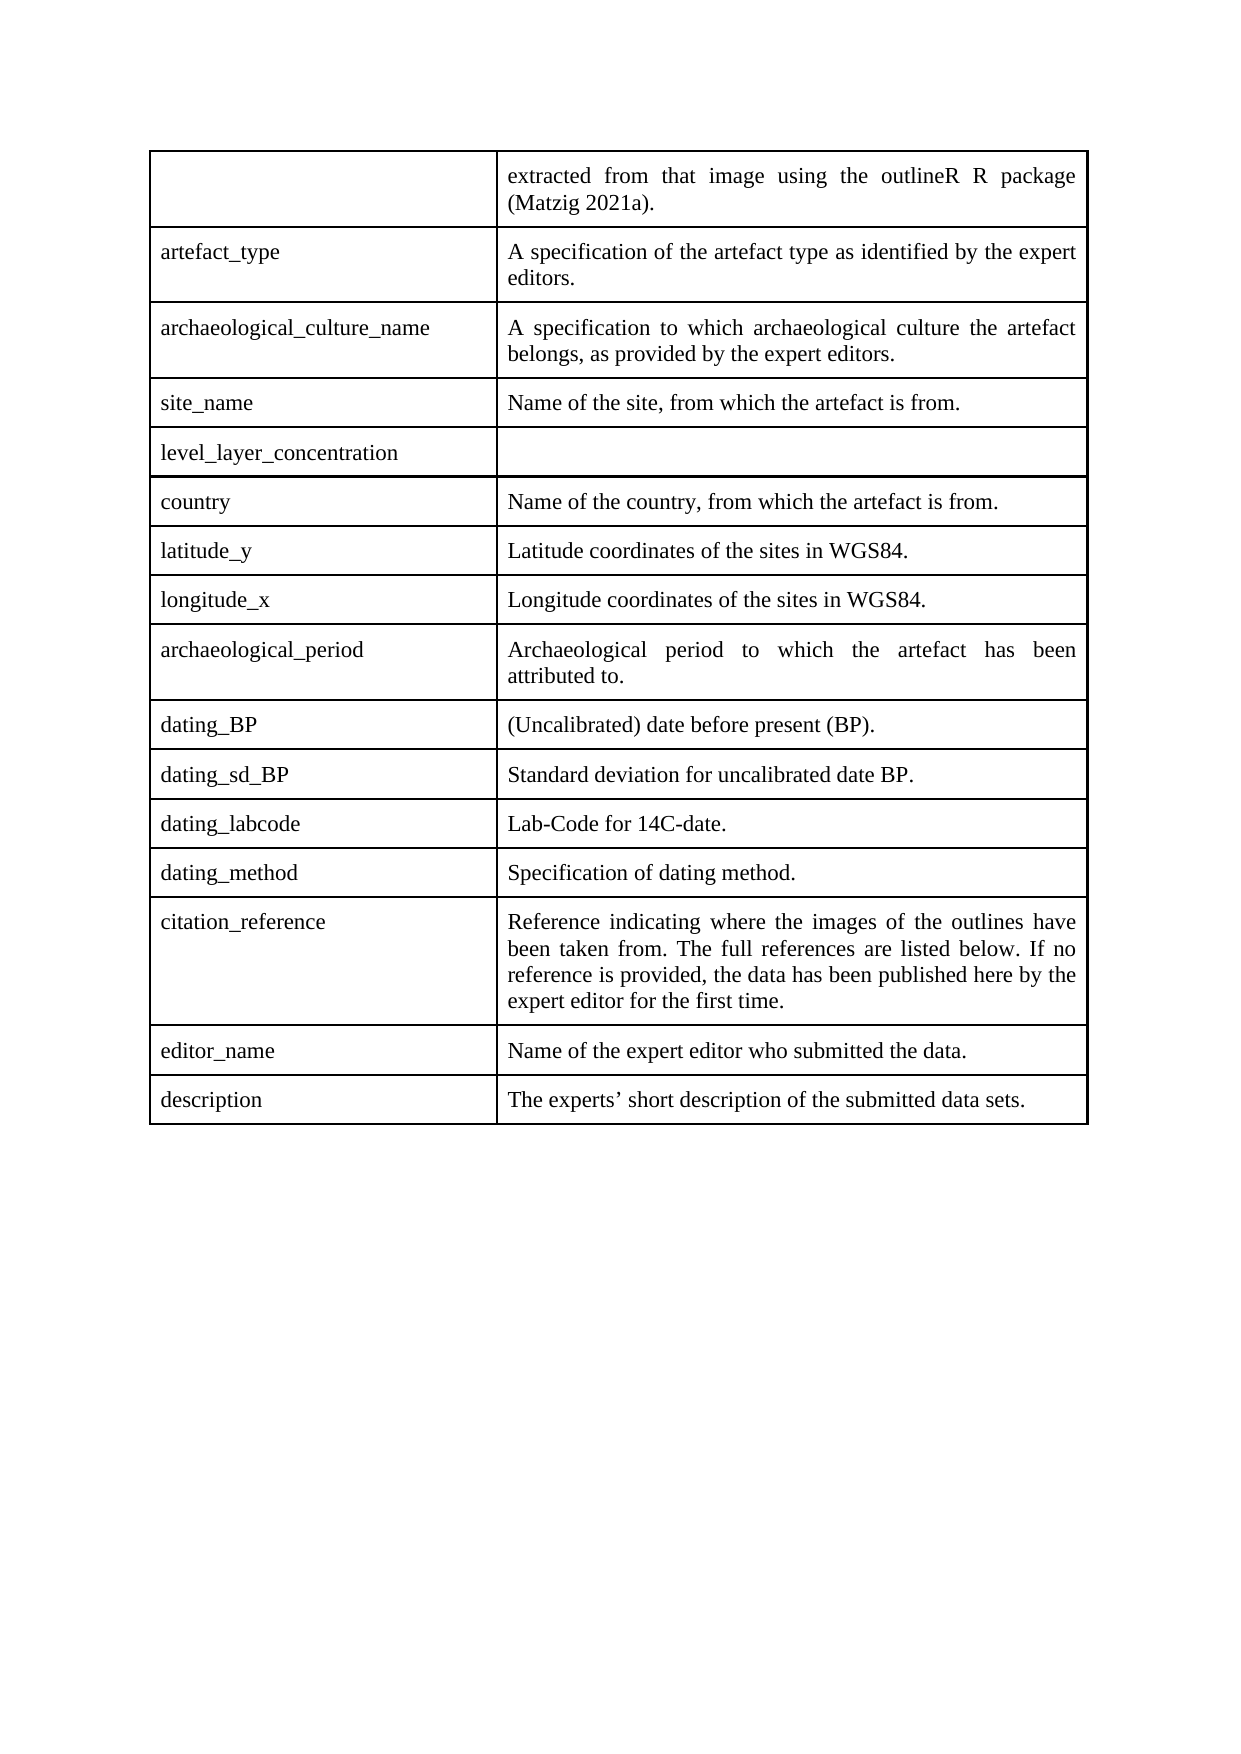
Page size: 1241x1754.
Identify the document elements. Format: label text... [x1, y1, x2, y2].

table_cell Specification of dating method. [498, 849, 1086, 896]
table_cell site_name [151, 379, 496, 426]
table_cell Longitude coordinates of the sites in WGS84. [498, 576, 1086, 623]
table_cell archaeological_period [151, 625, 496, 699]
table_cell [151, 152, 496, 226]
table_cell artefact_type [151, 228, 496, 301]
table_cell editor_name [151, 1026, 496, 1073]
table_cell The experts’ short description of the submitted data sets. [498, 1076, 1086, 1123]
table_cell [498, 428, 1086, 475]
table_cell longitude_x [151, 576, 496, 623]
table_cell archaeological_culture_name [151, 303, 496, 377]
table_cell dating_labcode [151, 800, 496, 847]
table_cell Latitude coordinates of the sites in WGS84. [498, 527, 1086, 574]
table_cell A specification to which archaeological culture the artefact belongs, as provided by the expert editors. [498, 303, 1086, 377]
table_cell latitude_y [151, 527, 496, 574]
table_cell description [151, 1076, 496, 1123]
table_cell Name of the expert editor who submitted the data. [498, 1026, 1086, 1073]
table_cell dating_BP [151, 701, 496, 748]
table_cell Lab-Code for 14C-date. [498, 800, 1086, 847]
table_cell Standard deviation for uncalibrated date BP. [498, 750, 1086, 797]
table_cell Name of the country, from which the artefact is from. [498, 478, 1086, 525]
table_cell dating_sd_BP [151, 750, 496, 797]
table_cell Archaeological period to which the artefact has been attributed to. [498, 625, 1086, 699]
table_cell level_layer_concentration [151, 428, 496, 475]
table_cell (Uncalibrated) date before present (BP). [498, 701, 1086, 748]
table_cell citation_reference [151, 898, 496, 1024]
table_cell extracted from that image using the outlineR R package (Matzig 2021a). [498, 152, 1086, 226]
table_cell A specification of the artefact type as identified by the expert editors. [498, 228, 1086, 301]
table_cell country [151, 478, 496, 525]
table_cell Reference indicating where the images of the outlines have been taken from. The full references are listed below. If no reference is provided, the data has been published here by the expert editor for the first time. [498, 898, 1086, 1024]
table_cell dating_method [151, 849, 496, 896]
table_cell Name of the site, from which the artefact is from. [498, 379, 1086, 426]
